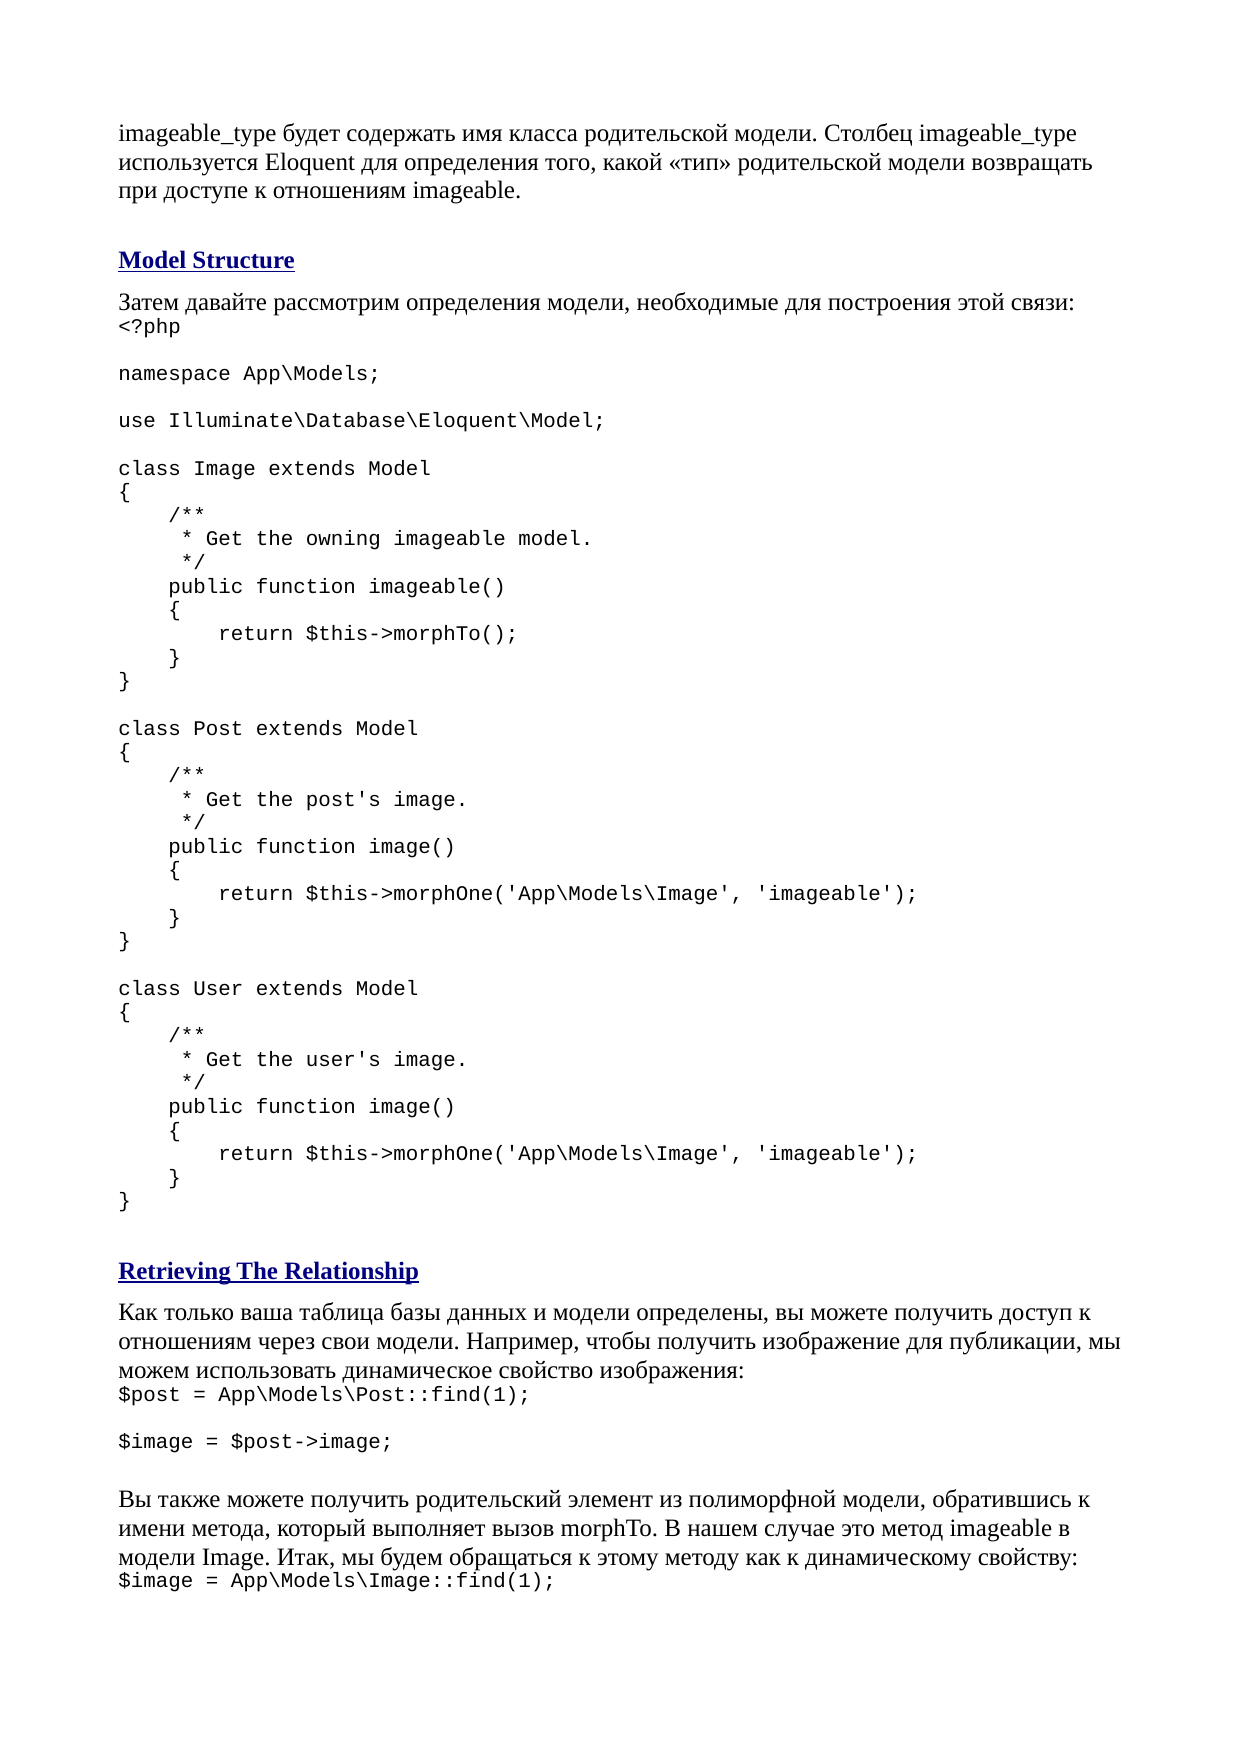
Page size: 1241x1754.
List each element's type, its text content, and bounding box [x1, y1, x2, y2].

text <?php [118, 316, 1122, 339]
text imageable_type будет содержать имя класса родительской модели. Столбец imageable_type используется Eloquent для определения того, какой «тип» родительской модели возвращать при доступе к отношениям imageable. [118, 118, 1122, 204]
text { [118, 859, 1122, 883]
text { [118, 599, 1122, 623]
text use Illuminate\Database\Eloquent\Model; [118, 410, 1122, 434]
text * Get the owning imageable model. [118, 528, 1122, 552]
text { [118, 1001, 1122, 1025]
subtitle Retrieving The Relationship [118, 1256, 1122, 1285]
text public function imageable() [118, 576, 1122, 599]
text return $this->morphOne('App\Models\Image', 'imageable'); [118, 1143, 1122, 1167]
text Затем давайте рассмотрим определения модели, необходимые для построения этой связи: [118, 287, 1122, 316]
text { [118, 481, 1122, 505]
text * Get the post's image. [118, 788, 1122, 812]
text $image = $post->image; [118, 1431, 1122, 1454]
subtitle Model Structure [118, 246, 1122, 274]
text public function image() [118, 836, 1122, 859]
text /** [118, 1025, 1122, 1049]
text return $this->morphTo(); [118, 623, 1122, 647]
text public function image() [118, 1096, 1122, 1119]
text class Post extends Model [118, 718, 1122, 741]
text Как только ваша таблица базы данных и модели определены, вы можете получить доступ к отношениям через свои модели. Например, чтобы получить изображение для публикации, мы можем использовать динамическое свойство изображения: [118, 1297, 1122, 1384]
text } [118, 1167, 1122, 1191]
text } [118, 930, 1122, 954]
text } [118, 670, 1122, 694]
text Вы также можете получить родительский элемент из полиморфной модели, обратившись к имени метода, который выполняет вызов morphTo. В нашем случае это метод imageable в модели Image. Итак, мы будем обращаться к этому методу как к динамическому свойству: [118, 1484, 1122, 1570]
text /** [118, 765, 1122, 788]
text */ [118, 1072, 1122, 1096]
text } [118, 907, 1122, 930]
text */ [118, 552, 1122, 576]
text } [118, 647, 1122, 670]
text } [118, 1191, 1122, 1214]
text /** [118, 505, 1122, 528]
text class User extends Model [118, 978, 1122, 1001]
text $image = App\Models\Image::find(1); [118, 1570, 1122, 1594]
text */ [118, 812, 1122, 836]
text $post = App\Models\Post::find(1); [118, 1384, 1122, 1407]
text class Image extends Model [118, 457, 1122, 481]
text { [118, 1119, 1122, 1143]
text * Get the user's image. [118, 1049, 1122, 1072]
text namespace App\Models; [118, 363, 1122, 387]
text { [118, 741, 1122, 765]
text return $this->morphOne('App\Models\Image', 'imageable'); [118, 883, 1122, 907]
